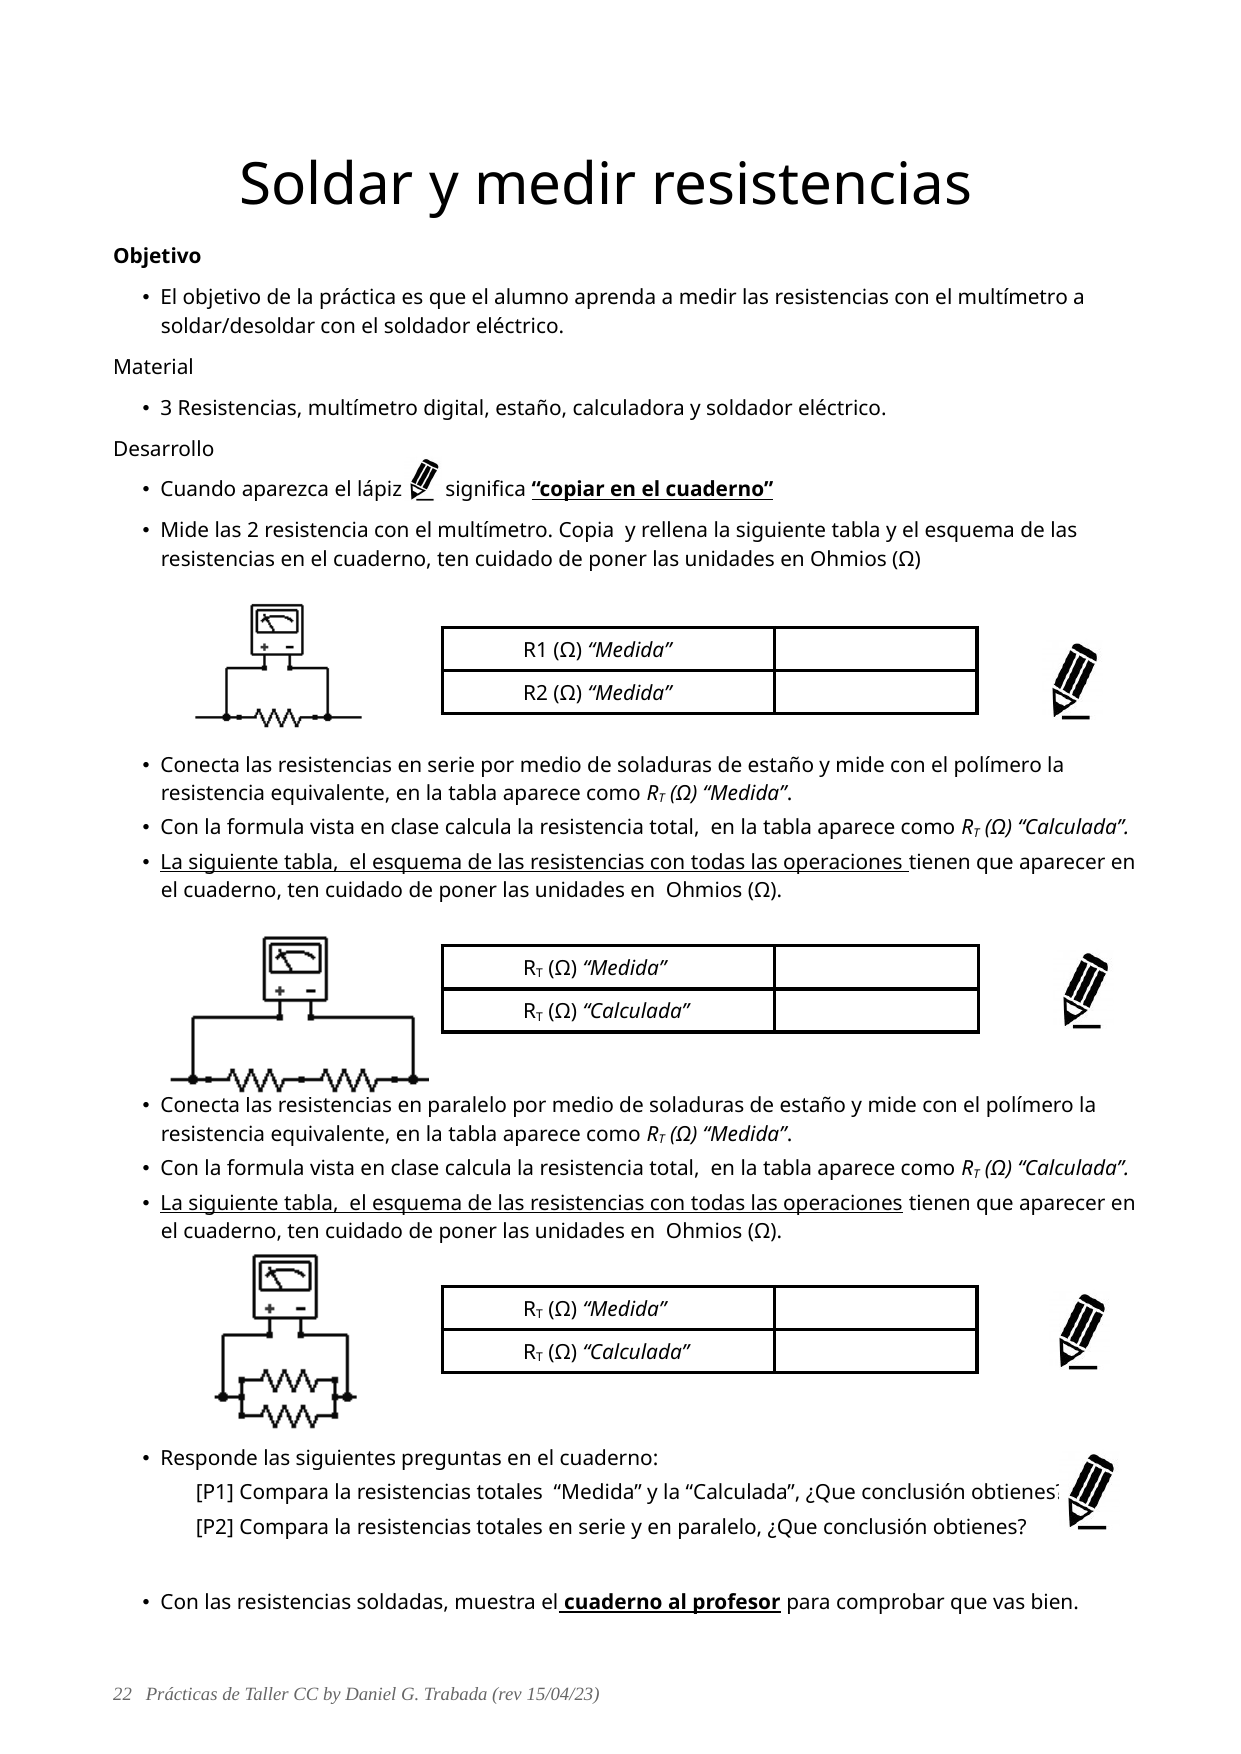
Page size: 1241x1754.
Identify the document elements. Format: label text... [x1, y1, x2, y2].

table_header R1 (Ω) “Medida” [444, 629, 773, 669]
table_cell RT (Ω) “Calculada” [444, 1331, 773, 1371]
table_header [776, 1288, 975, 1328]
table_cell [776, 672, 975, 712]
table_cell [776, 991, 977, 1030]
table_cell R2 (Ω) “Medida” [444, 672, 773, 712]
list Con la formula vista en clase calcula la resistencia total, en la tabla aparece como RT (Ω) “Calculada”. [142, 812, 1141, 841]
picture [1042, 638, 1103, 720]
picture [214, 1250, 357, 1433]
table_header RT (Ω) “Medida” [444, 1288, 773, 1328]
table_header [776, 947, 977, 987]
list Conecta las resistencias en serie por medio de soladuras de estaño y mide con el polímero la resistencia equivalente, en la tabla aparece como RT (Ω) “Medida”. [142, 750, 1141, 807]
picture [1053, 948, 1114, 1029]
table_header RT (Ω) “Medida” [444, 947, 773, 987]
text Objetivo [113, 241, 1141, 270]
table_cell [776, 1331, 975, 1371]
list Responde las siguientes preguntas en el cuaderno: [142, 1443, 1141, 1471]
table_cell RT (Ω) “Calculada” [444, 991, 773, 1030]
text Desarrollo [113, 434, 1141, 462]
list Con las resistencias soldadas, muestra el cuaderno al profesor para comprobar que vas bien. [142, 1587, 1141, 1616]
list Compara la resistencias totales “Medida” y la “Calculada”, ¿Que conclusión obtienes? [196, 1477, 1058, 1506]
list Mide las 2 resistencia con el multímetro. Copia y rellena la siguiente tabla y el esquema de las resistencias en el cuaderno, ten cuidado de poner las unidades en Ohmios (Ω) [142, 516, 1141, 572]
picture [1049, 1289, 1110, 1370]
picture [195, 598, 362, 731]
list La siguiente tabla, el esquema de las resistencias con todas las operaciones tienen que aparecer en el cuaderno, ten cuidado de poner las unidades en Ohmios (Ω). [142, 847, 1141, 904]
list El objetivo de la práctica es que el alumno aprenda a medir las resistencias con el multímetro a soldar/desoldar con el soldador eléctrico. [142, 282, 1141, 339]
picture [404, 456, 442, 501]
table_header [776, 629, 975, 669]
list Con la formula vista en clase calcula la resistencia total, en la tabla aparece como RT (Ω) “Calculada”. [142, 1153, 1141, 1182]
list Conecta las resistencias en paralelo por medio de soladuras de estaño y mide con el polímero la resistencia equivalente, en la tabla aparece como RT (Ω) “Medida”. [142, 1090, 1141, 1147]
subtitle Soldar y medir resistencias [113, 115, 1141, 229]
list 3 Resistencias, multímetro digital, estaño, calculadora y soldador eléctrico. [142, 393, 1141, 421]
picture [1058, 1449, 1120, 1530]
list Compara la resistencias totales en serie y en paralelo, ¿Que conclusión obtienes? [196, 1512, 1141, 1540]
text Material [113, 352, 1141, 380]
list La siguiente tabla, el esquema de las resistencias con todas las operaciones tienen que aparecer en el cuaderno, ten cuidado de poner las unidades en Ohmios (Ω). [142, 1188, 1141, 1244]
list Cuando aparezca el lápiz significa “copiar en el cuaderno” [142, 474, 1141, 503]
picture [170, 929, 429, 1097]
